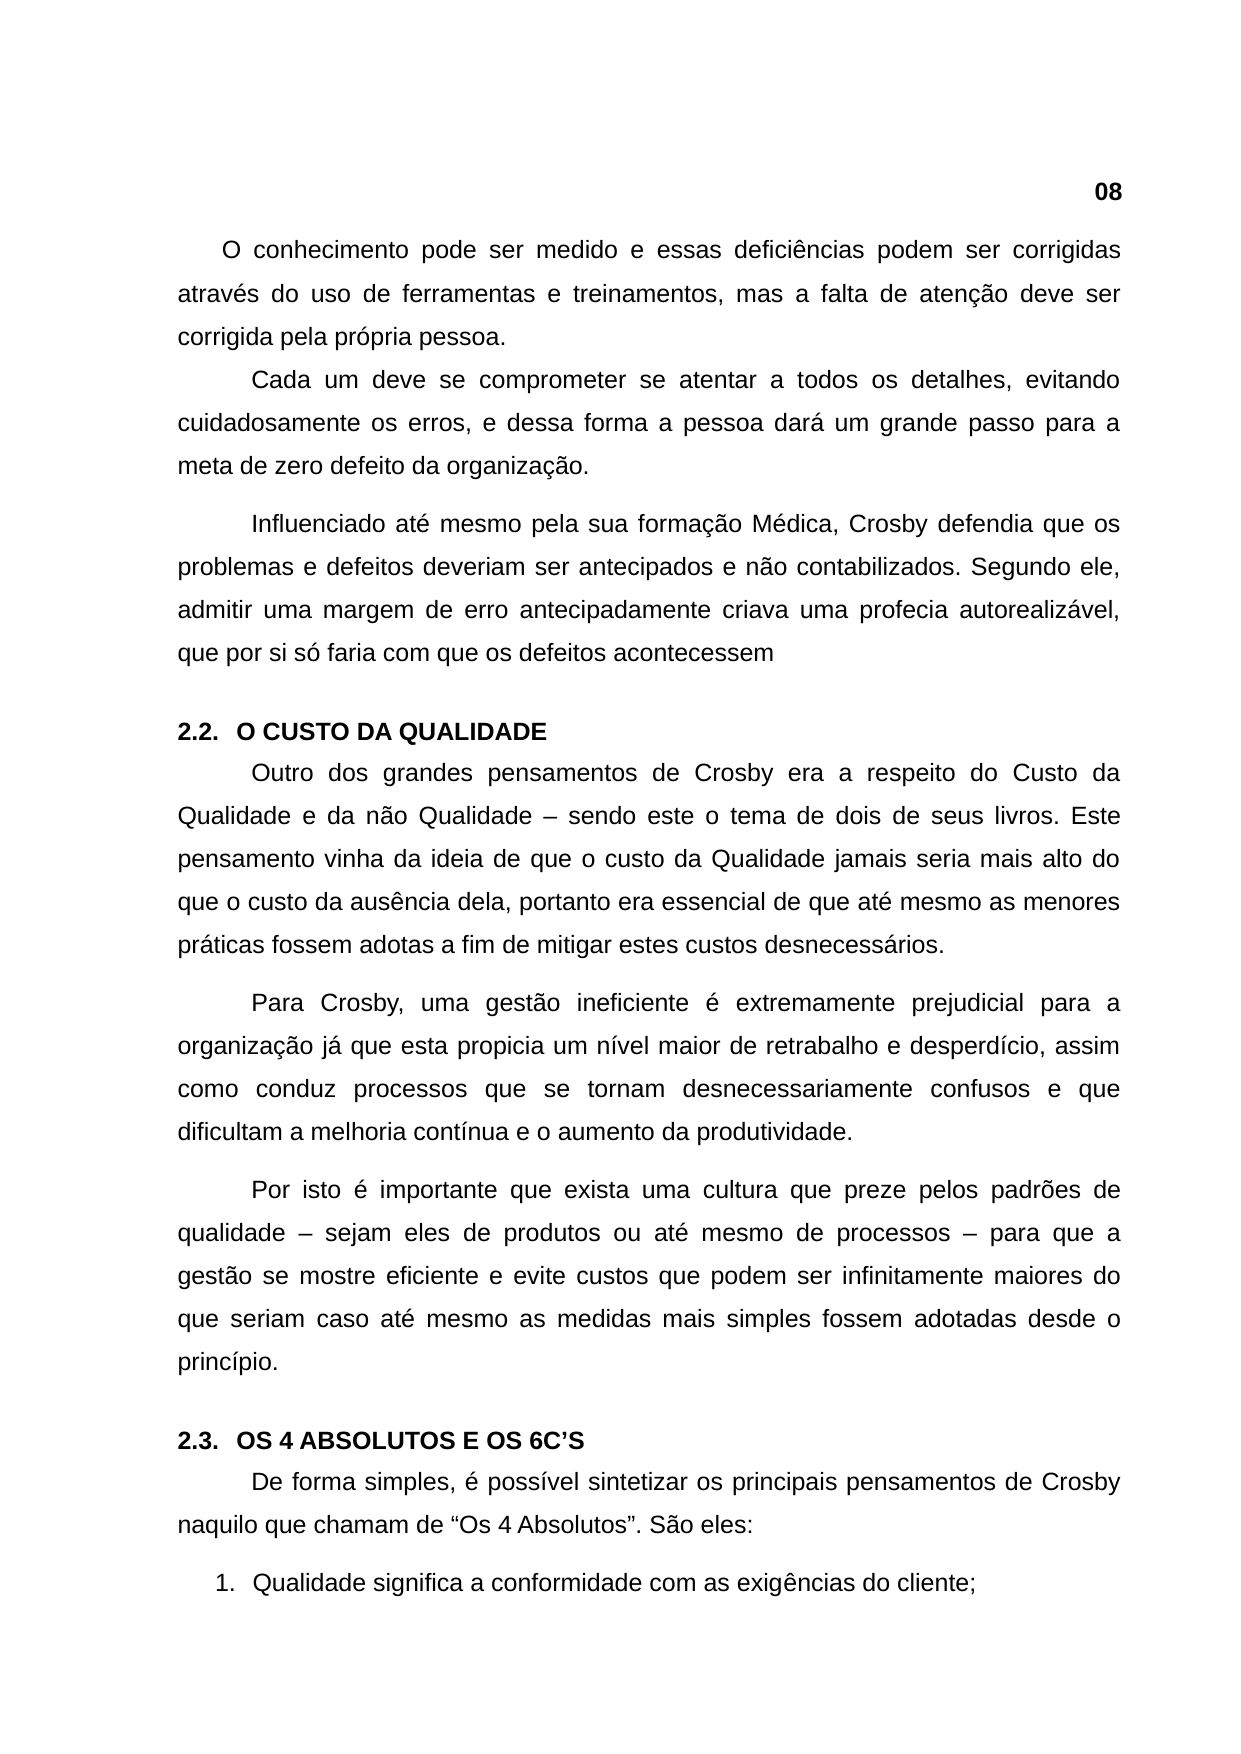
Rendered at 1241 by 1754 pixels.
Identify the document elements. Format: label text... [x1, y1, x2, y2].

text Para Crosby, uma gestão ineficiente é extremamente prejudicial para a organização já que esta propicia um nível maior de retrabalho e desperdício, assim como conduz processos que se tornam desnecessariamente confusos e que dificultam a melhoria contínua e o aumento da produtividade. [177, 988, 1122, 1146]
subtitle O custo da Qualidade [177, 716, 1122, 745]
text Cada um deve se comprometer se atentar a todos os detalhes, evitando cuidadosamente os erros, e dessa forma a pessoa dará um grande passo para a meta de zero defeito da organização. [177, 365, 1122, 480]
text Por isto é importante que exista uma cultura que preze pelos padrões de qualidade – sejam eles de produtos ou até mesmo de processos – para que a gestão se mostre eficiente e evite custos que podem ser infinitamente maiores do que seriam caso até mesmo as medidas mais simples fossem adotadas desde o princípio. [177, 1175, 1122, 1376]
text O conhecimento pode ser medido e essas deficiências podem ser corrigidas através do uso de ferramentas e treinamentos, mas a falta de atenção deve ser corrigida pela própria pessoa. [177, 235, 1122, 350]
text Outro dos grandes pensamentos de Crosby era a respeito do Custo da Qualidade e da não Qualidade – sendo este o tema de dois de seus livros. Este pensamento vinha da ideia de que o custo da Qualidade jamais seria mais alto do que o custo da ausência dela, portanto era essencial de que até mesmo as menores práticas fossem adotas a fim de mitigar estes custos desnecessários. [177, 758, 1122, 959]
text De forma simples, é possível sintetizar os principais pensamentos de Crosby naquilo que chamam de “Os 4 Absolutos”. São eles: [177, 1467, 1122, 1539]
subtitle Os 4 Absolutos e os 6C’s [177, 1426, 1122, 1454]
list Qualidade significa a conformidade com as exigências do cliente; [215, 1568, 1122, 1596]
text Influenciado até mesmo pela sua formação Médica, Crosby defendia que os problemas e defeitos deveriam ser antecipados e não contabilizados. Segundo ele, admitir uma margem de erro antecipadamente criava uma profecia autorealizável, que por si só faria com que os defeitos acontecessem [177, 509, 1122, 667]
